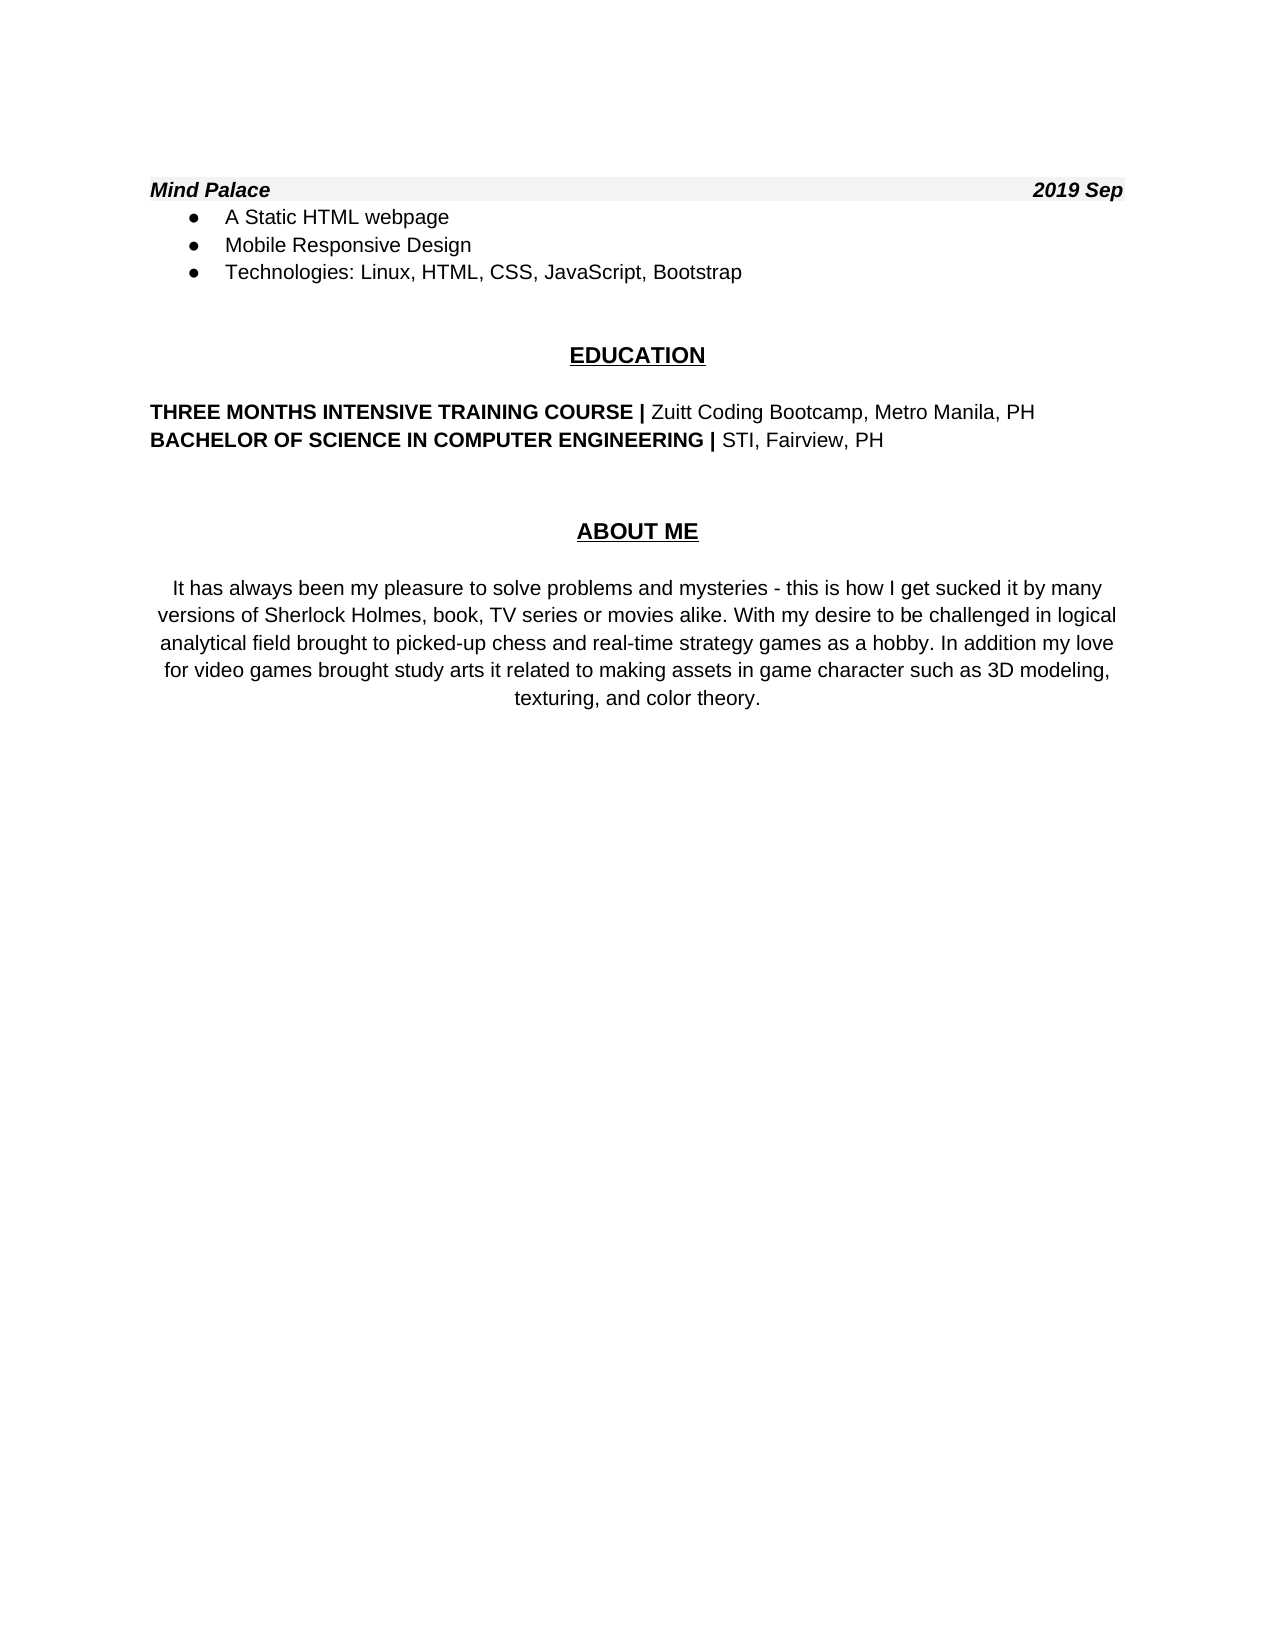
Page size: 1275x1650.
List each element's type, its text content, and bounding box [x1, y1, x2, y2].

text ABOUT ME [150, 518, 1125, 544]
text THREE MONTHS INTENSIVE TRAINING COURSE | Zuitt Coding Bootcamp, Metro Manila, PH [150, 400, 1125, 424]
text EDUCATION [150, 342, 1125, 369]
list Technologies: Linux, HTML, CSS, JavaScript, Bootstrap [187, 260, 1125, 284]
text Mind Palace 2019 Sep [150, 177, 1125, 201]
list Mobile Responsive Design [187, 232, 1125, 256]
text BACHELOR OF SCIENCE IN COMPUTER ENGINEERING | STI, Fairview, PH [150, 428, 1125, 452]
text It has always been my pleasure to solve problems and mysteries - this is how I get sucked it by many versions of Sherlock Holmes, book, TV series or movies alike. With my desire to be challenged in logical analytical field brought to picked-up chess and real-time strategy games as a hobby. In addition my love for video games brought study arts it related to making assets in game character such as 3D modeling, texturing, and color theory. [150, 576, 1125, 710]
list A Static HTML webpage [187, 205, 1125, 229]
